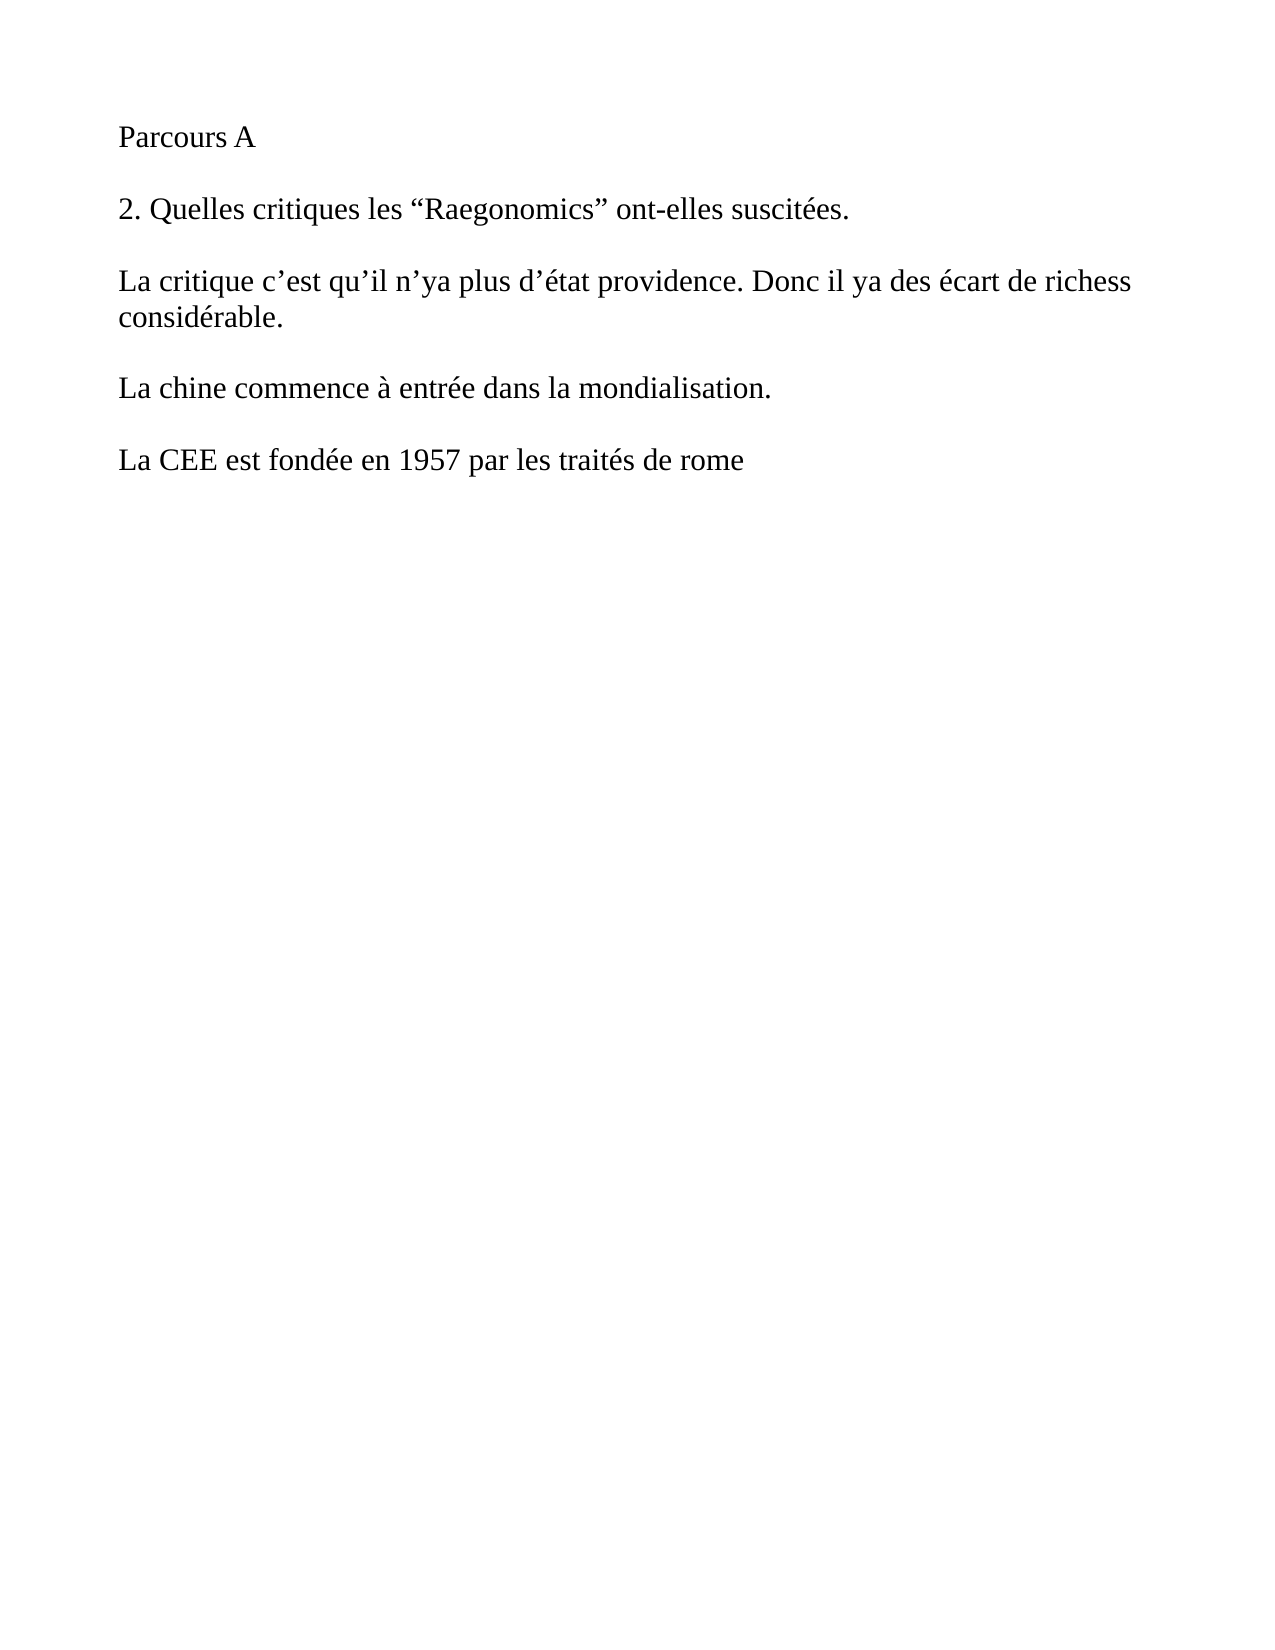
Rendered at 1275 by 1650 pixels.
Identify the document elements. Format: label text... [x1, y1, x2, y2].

text Parcours A [118, 118, 1157, 154]
text La critique c’est qu’il n’ya plus d’état providence. Donc il ya des écart de richess considérable. [118, 262, 1157, 334]
text La chine commence à entrée dans la mondialisation. [118, 370, 1157, 406]
text 2. Quelles critiques les “Raegonomics” ont-elles suscitées. [118, 190, 1157, 226]
text La CEE est fondée en 1957 par les traités de rome [118, 442, 1157, 477]
